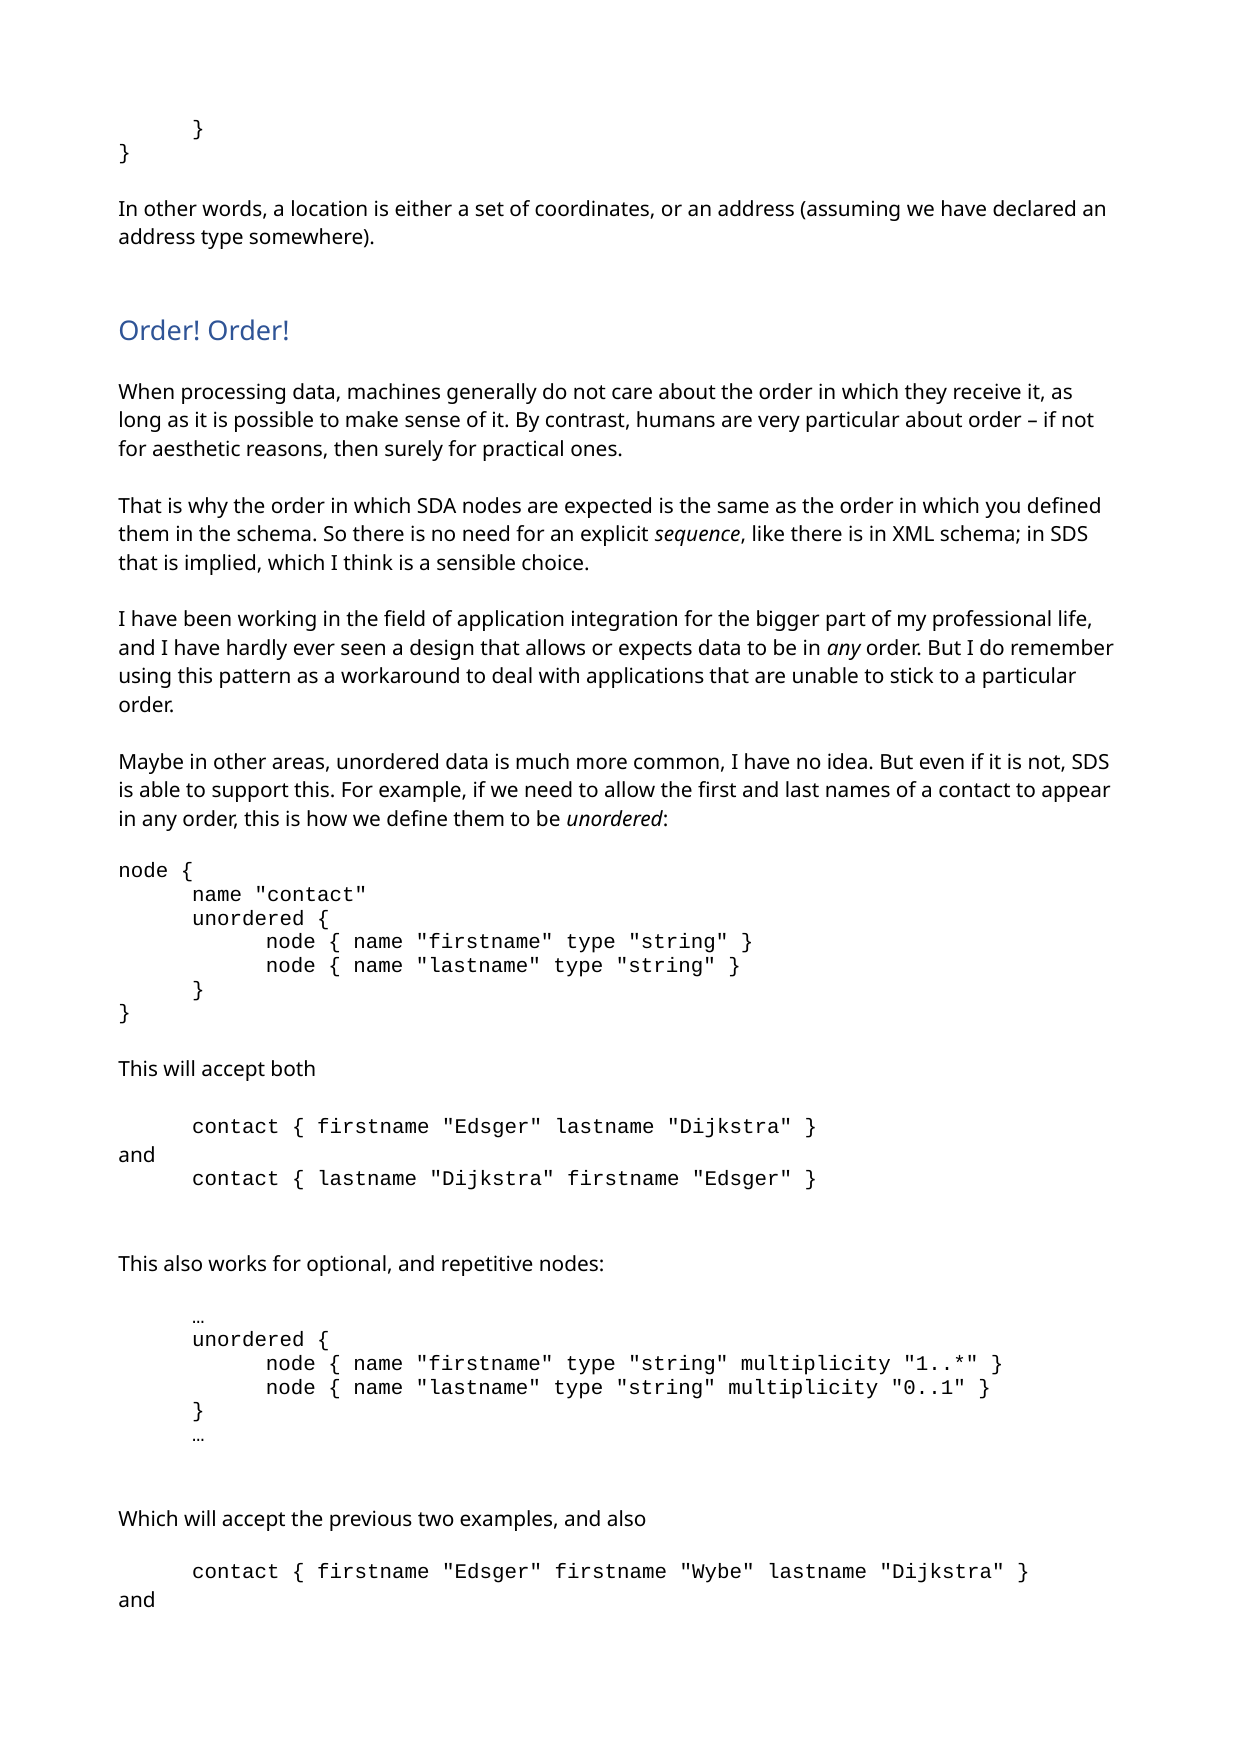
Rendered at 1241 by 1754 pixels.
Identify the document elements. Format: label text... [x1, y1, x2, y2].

text … [118, 1306, 1122, 1329]
text } [118, 1400, 1122, 1424]
text unordered { [118, 1329, 1122, 1353]
text node { name "lastname" type "string" } [192, 955, 1122, 979]
text and [118, 1585, 1122, 1613]
text unordered { [118, 908, 1122, 931]
text contact { firstname "Edsger" lastname "Dijkstra" } [118, 1111, 1122, 1140]
text and [118, 1140, 1122, 1168]
text contact { firstname "Edsger" firstname "Wybe" lastname "Dijkstra" } [118, 1561, 1122, 1585]
text contact { lastname "Dijkstra" firstname "Edsger" } [118, 1168, 1122, 1192]
text When processing data, machines generally do not care about the order in which they receive it, as long as it is possible to make sense of it. By contrast, humans are very particular about order – if not for aesthetic reasons, then surely for practical ones. [118, 377, 1122, 462]
text This also works for optional, and repetitive nodes: [118, 1249, 1122, 1277]
text node { name "firstname" type "string" } [192, 931, 1122, 955]
text This will accept both [118, 1054, 1122, 1083]
text node { name "firstname" type "string" multiplicity "1..*" } [192, 1353, 1122, 1377]
text node { name "lastname" type "string" multiplicity "0..1" } [192, 1377, 1122, 1400]
text } [118, 1002, 1122, 1026]
text I have been working in the field of application integration for the bigger part of my professional life, and I have hardly ever seen a design that allows or expects data to be in any order. But I do remember using this pattern as a workaround to deal with applications that are unable to stick to a particular order. [118, 604, 1122, 718]
subtitle Order! Order! [118, 312, 1122, 349]
text } [118, 142, 1122, 165]
text That is why the order in which SDA nodes are expected is the same as the order in which you defined them in the schema. So there is no need for an explicit sequence, like there is in XML schema; in SDS that is implied, which I think is a sensible choice. [118, 491, 1122, 576]
text Maybe in other areas, unordered data is much more common, I have no idea. But even if it is not, SDS is able to support this. For example, if we need to allow the first and last names of a contact to appear in any order, this is how we define them to be unordered: [118, 747, 1122, 832]
text } [118, 979, 1122, 1002]
text name "contact" [118, 884, 1122, 908]
text In other words, a location is either a set of coordinates, or an address (assuming we have declared an address type somewhere). [118, 194, 1122, 251]
text node { [118, 861, 1122, 884]
text … [118, 1424, 1122, 1448]
text } [192, 118, 1122, 142]
text Which will accept the previous two examples, and also [118, 1504, 1122, 1533]
